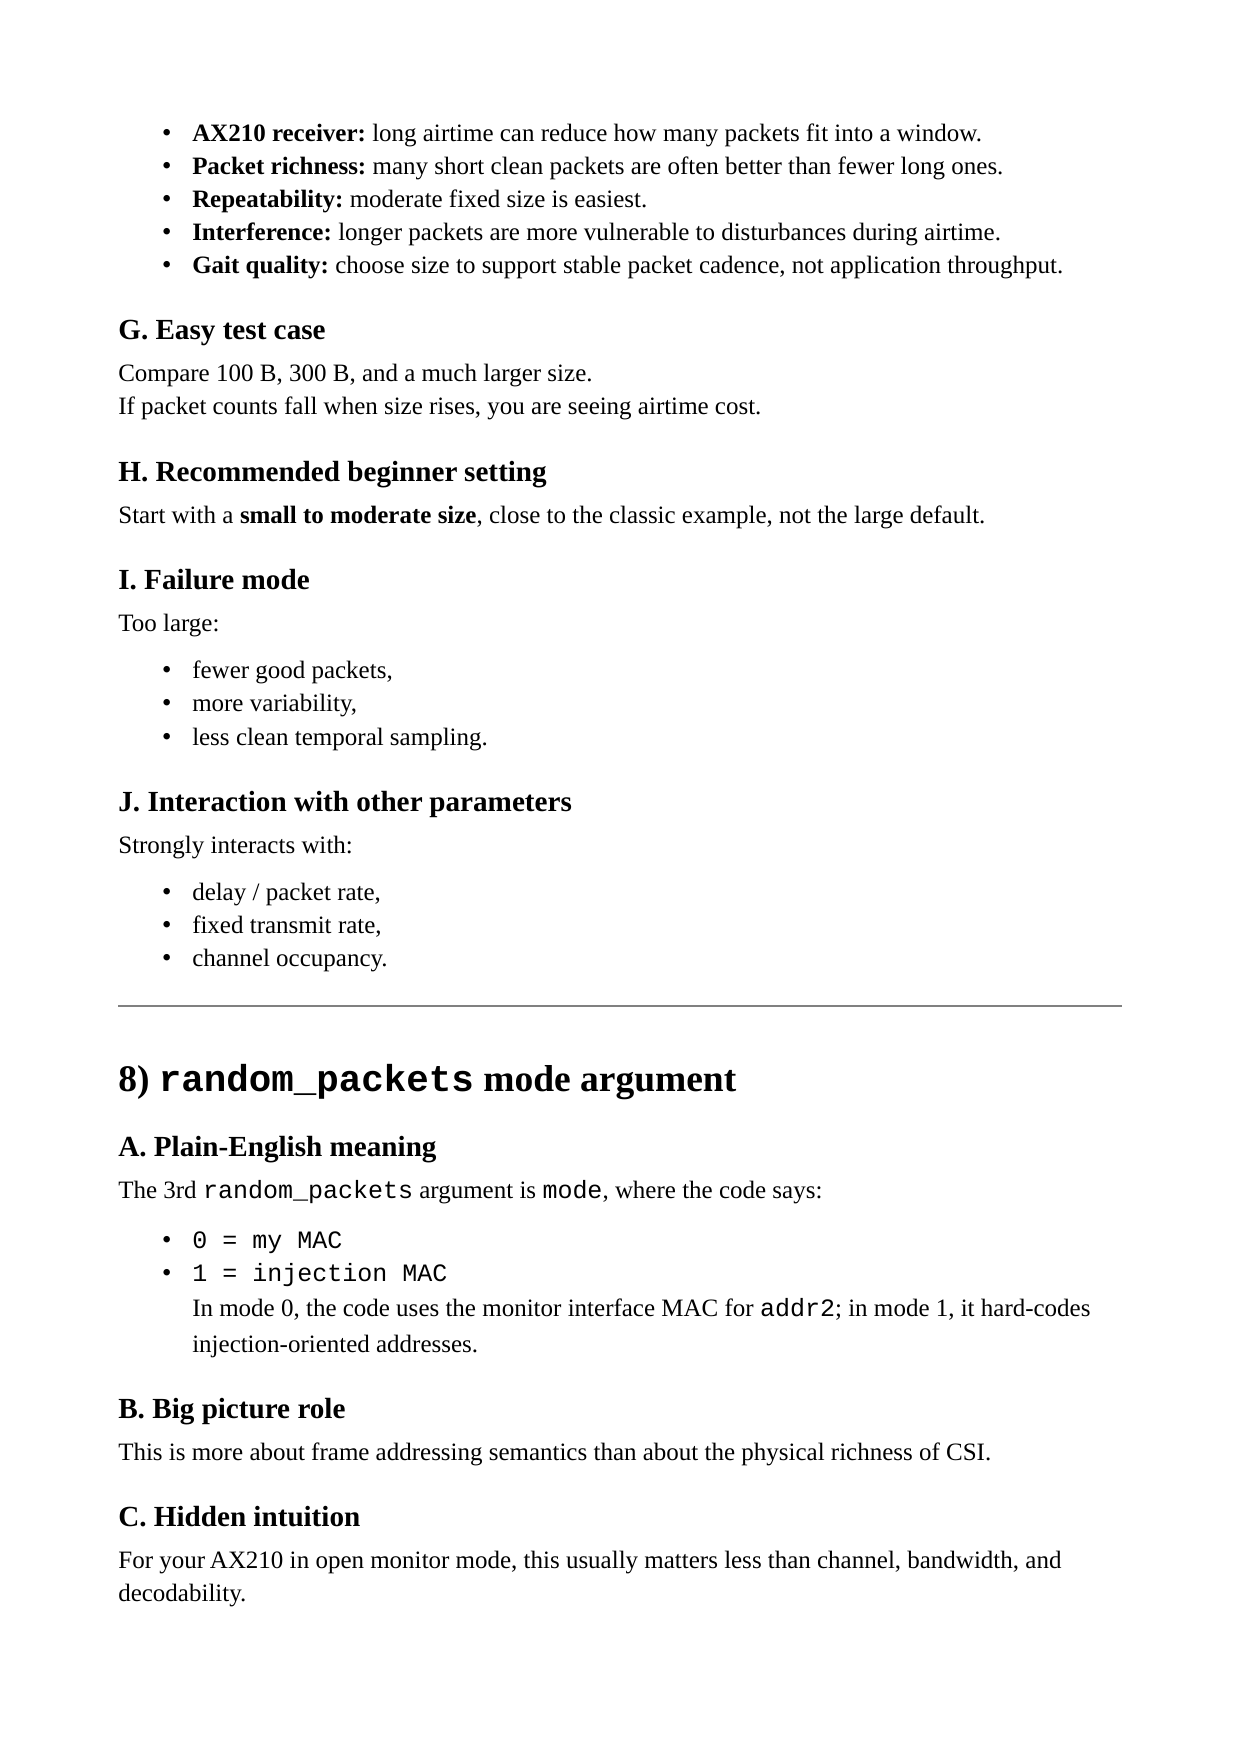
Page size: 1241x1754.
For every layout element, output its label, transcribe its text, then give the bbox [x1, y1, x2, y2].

list AX210 receiver: long airtime can reduce how many packets fit into a window. [162, 118, 1122, 147]
list Packet richness: many short clean packets are often better than fewer long ones. [162, 151, 1122, 180]
text Strongly interacts with: [118, 830, 1122, 858]
list fewer good packets, [162, 656, 1122, 684]
text For your AX210 in open monitor mode, this usually matters less than channel, bandwidth, and decodability. [118, 1545, 1122, 1607]
list delay / packet rate, [162, 877, 1122, 906]
subtitle 8) random_packets mode argument [118, 1056, 1122, 1102]
text The 3rd random_packets argument is mode, where the code says: [118, 1176, 1122, 1206]
subtitle B. Big picture role [118, 1391, 1122, 1424]
list 0 = my MAC [162, 1226, 1122, 1256]
list Interference: longer packets are more vulnerable to disturbances during airtime. [162, 217, 1122, 246]
list less clean temporal sampling. [162, 722, 1122, 750]
list Repeatability: moderate fixed size is easiest. [162, 184, 1122, 213]
subtitle G. Easy test case [118, 312, 1122, 346]
subtitle J. Interaction with other parameters [118, 784, 1122, 817]
list channel occupancy. [162, 943, 1122, 972]
list fixed transmit rate, [162, 910, 1122, 939]
text This is more about frame addressing semantics than about the physical richness of CSI. [118, 1437, 1122, 1466]
text Too large: [118, 608, 1122, 637]
subtitle A. Plain-English meaning [118, 1129, 1122, 1163]
list 1 = injection MAC In mode 0, the code uses the monitor interface MAC for addr2; in mode 1, it hard-codes injection-oriented addresses. [162, 1261, 1122, 1357]
subtitle C. Hidden intuition [118, 1499, 1122, 1533]
text Start with a small to moderate size, close to the classic example, not the large default. [118, 500, 1122, 528]
text Compare 100 B, 300 B, and a much larger size. If packet counts fall when size rises, you are seeing airtime cost. [118, 358, 1122, 420]
subtitle I. Failure mode [118, 562, 1122, 595]
list more variability, [162, 688, 1122, 717]
list Gait quality: choose size to support stable packet cadence, not application throughput. [162, 250, 1122, 279]
subtitle H. Recommended beginner setting [118, 454, 1122, 487]
